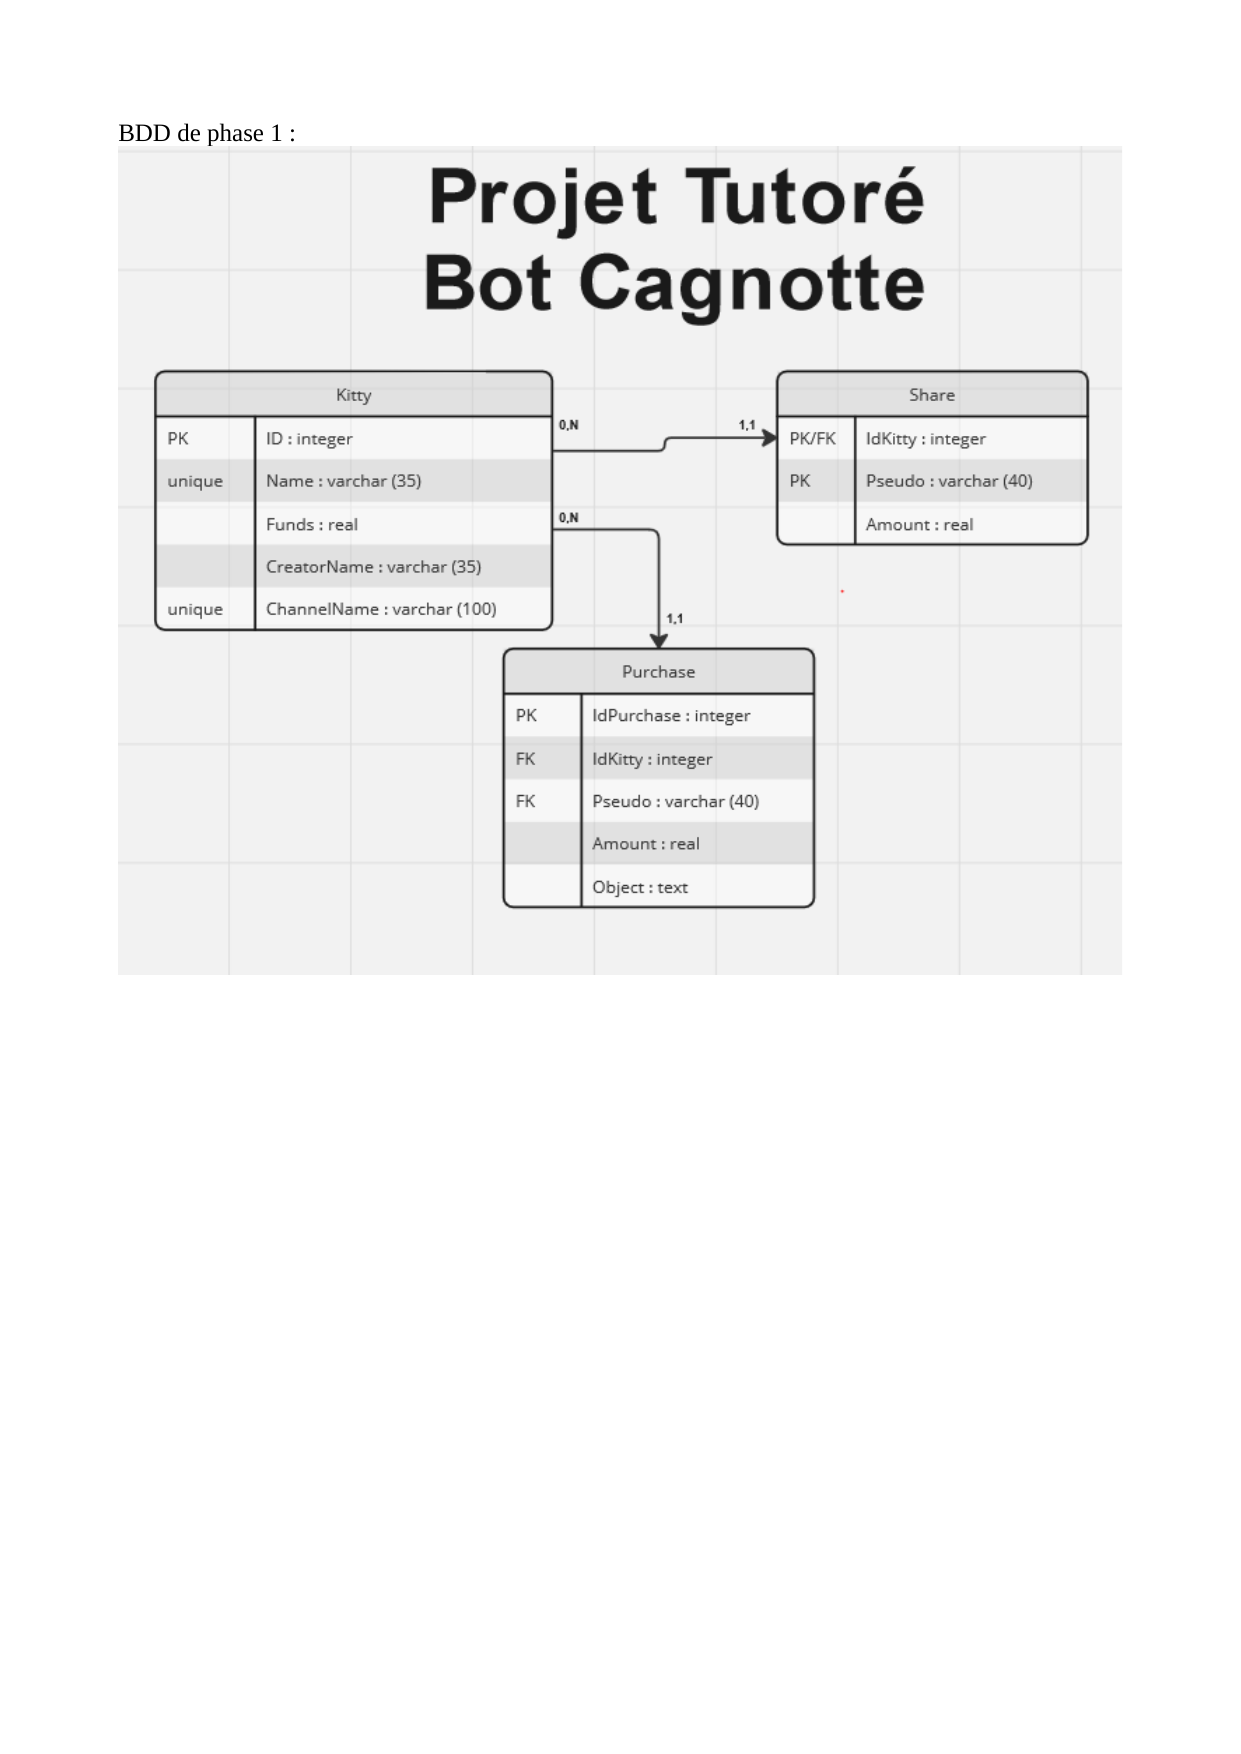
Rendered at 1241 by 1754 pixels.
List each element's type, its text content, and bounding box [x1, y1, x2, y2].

picture [118, 146, 1123, 975]
text BDD de phase 1 : [118, 118, 1122, 146]
